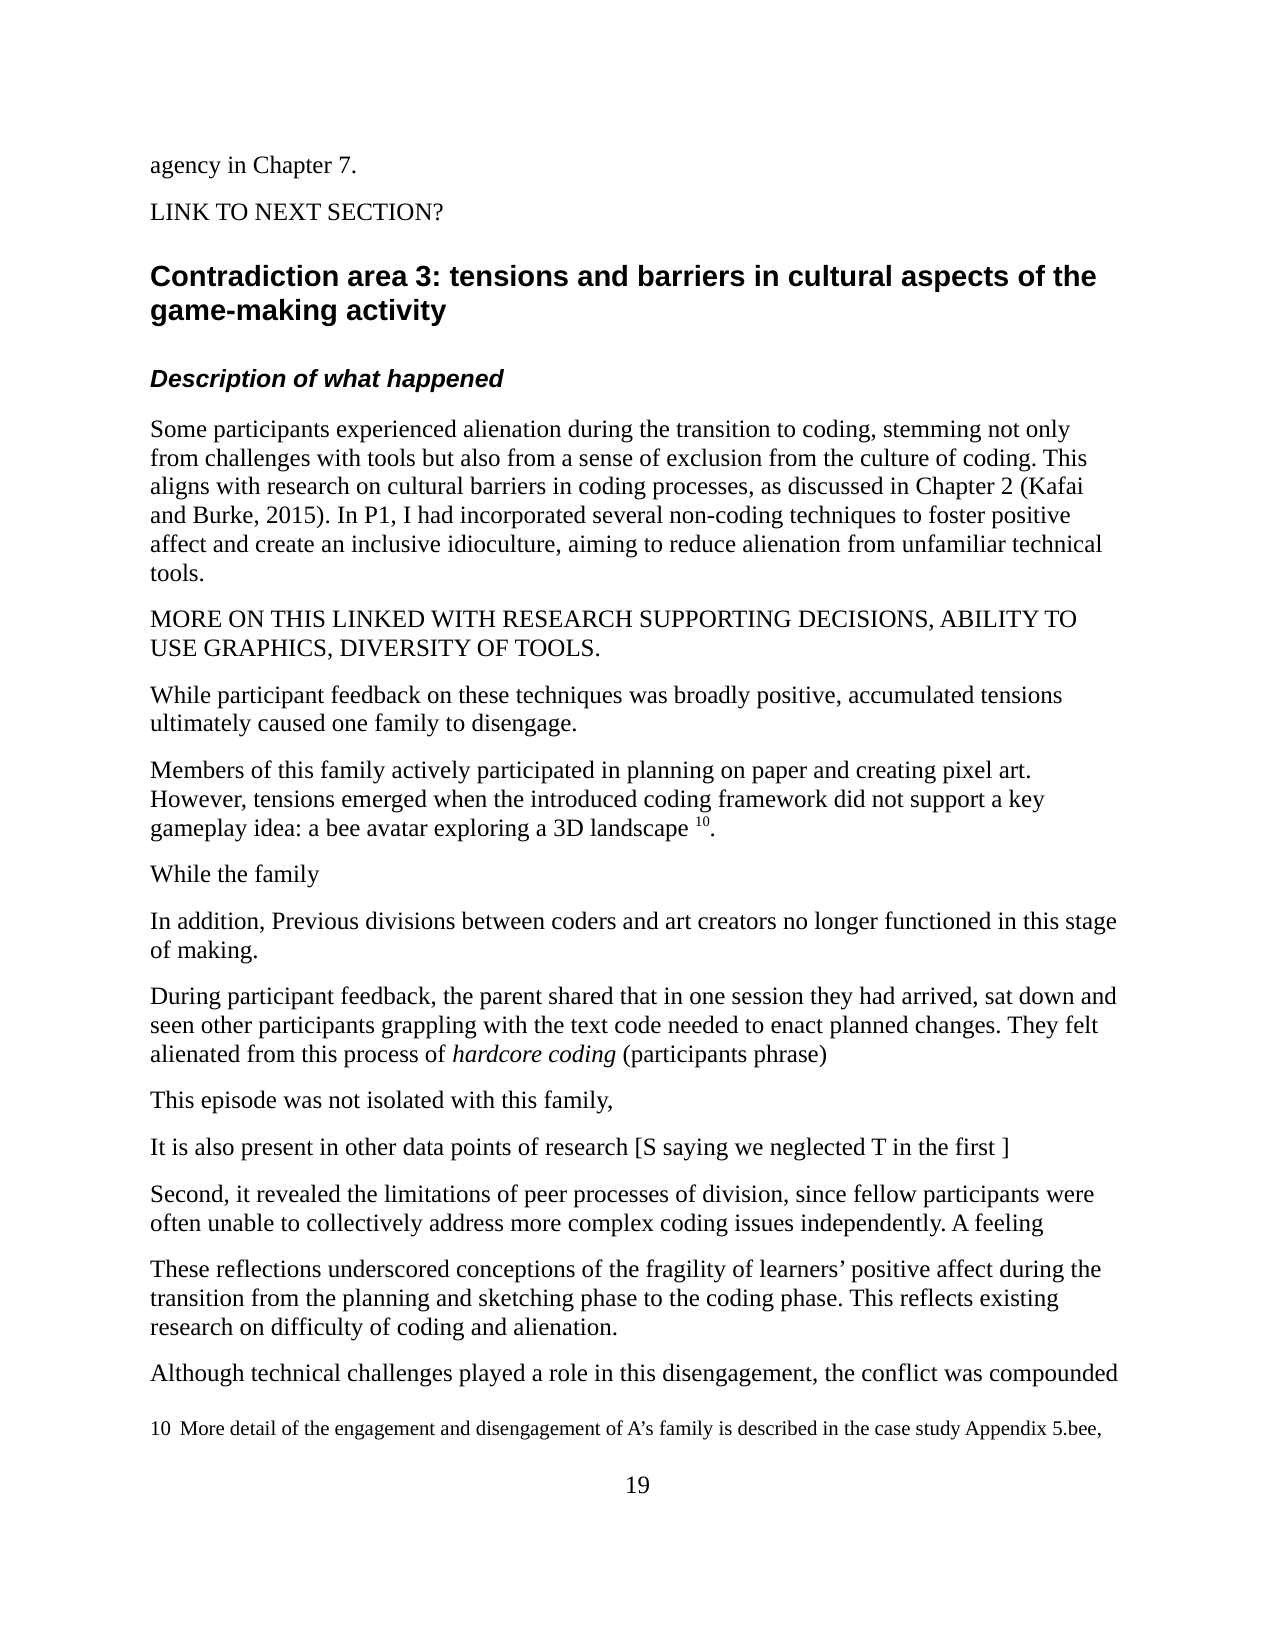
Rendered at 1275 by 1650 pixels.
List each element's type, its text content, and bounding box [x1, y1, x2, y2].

text While participant feedback on these techniques was broadly positive, accumulated tensions ultimately caused one family to disengage. [150, 680, 1125, 737]
text Second, it revealed the limitations of peer processes of division, since fellow participants were often unable to collectively address more complex coding issues independently. A feeling [150, 1179, 1125, 1236]
text It is also present in other data points of research [S saying we neglected T in the first ] [150, 1132, 1125, 1161]
text Members of this family actively participated in planning on paper and creating pixel art. However, tensions emerged when the introduced coding framework did not support a key gameplay idea: a bee avatar exploring a 3D landscape . [150, 755, 1125, 841]
text MORE ON THIS LINKED WITH RESEARCH SUPPORTING DECISIONS, ABILITY TO USE GRAPHICS, DIVERSITY OF TOOLS. [150, 604, 1125, 662]
text This episode was not isolated with this family, [150, 1086, 1125, 1114]
text In addition, Previous divisions between coders and art creators no longer functioned in this stage of making. [150, 906, 1125, 963]
text agency in Chapter 7. [150, 150, 1125, 179]
text LINK TO NEXT SECTION? [150, 197, 1125, 225]
text More detail of the engagement and disengagement of A’s family is described in the case study Appendix 5.bee, [150, 1416, 1125, 1440]
subtitle Contradiction area 3: tensions and barriers in cultural aspects of the game-making activity [150, 259, 1125, 326]
text While the family [150, 859, 1125, 888]
text Some participants experienced alienation during the transition to coding, stemming not only from challenges with tools but also from a sense of exclusion from the culture of coding. This aligns with research on cultural barriers in coding processes, as discussed in Chapter 2 (Kafai and Burke, 2015). In P1, I had incorporated several non-coding techniques to foster positive affect and create an inclusive idioculture, aiming to reduce alienation from unfamiliar technical tools. [150, 414, 1125, 586]
text Although technical challenges played a role in this disengagement, the conflict was compounded [150, 1358, 1125, 1387]
subtitle Description of what happened [150, 364, 1125, 392]
text These reflections underscored conceptions of the fragility of learners’ positive affect during the transition from the planning and sketching phase to the coding phase. This reflects existing research on difficulty of coding and alienation. [150, 1254, 1125, 1341]
text During participant feedback, the parent shared that in one session they had arrived, sat down and seen other participants grappling with the text code needed to enact planned changes. They felt alienated from this process of hardcore coding (participants phrase) [150, 981, 1125, 1068]
